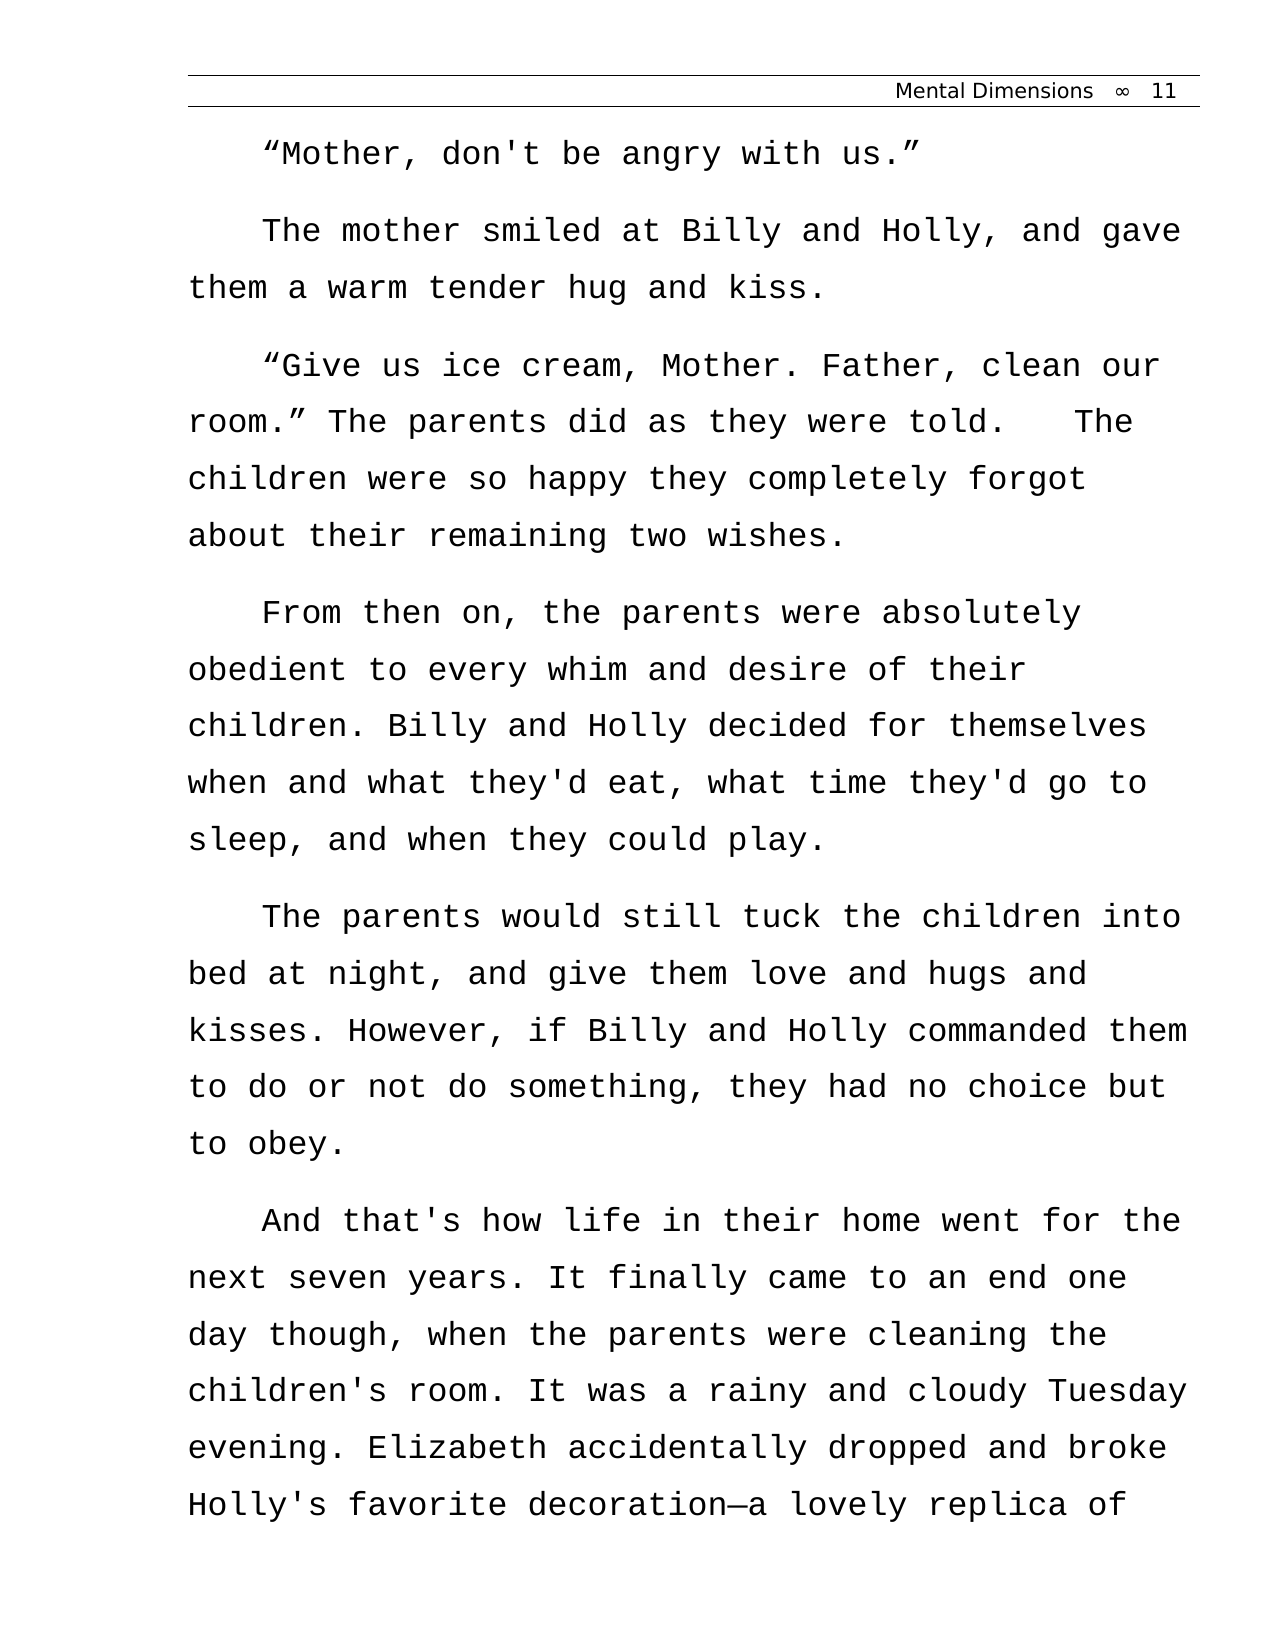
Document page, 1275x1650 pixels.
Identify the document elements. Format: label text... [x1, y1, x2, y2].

text The parents would still tuck the children into bed at night, and give them love and hugs and kisses. However, if Billy and Holly commanded them to do or not do something, they had no choice but to obey. [187, 900, 1200, 1164]
text “Mother, don't be angry with us.” [187, 137, 1200, 174]
text The mother smiled at Billy and Holly, and gave them a warm tender hug and kiss. [187, 214, 1200, 308]
text From then on, the parents were absolutely obedient to every whim and desire of their children. Billy and Holly decided for themselves when and what they'd eat, what time they'd go to sleep, and when they could play. [187, 596, 1200, 860]
text “Give us ice cream, Mother. Father, clean our room.” The parents did as they were told. The children were so happy they completely forgot about their remaining two wishes. [187, 348, 1200, 556]
text And that's how life in their home went for the next seven years. It finally came to an end one day though, when the parents were cleaning the children's room. It was a rainy and cloudy Tuesday evening. Elizabeth accidentally dropped and broke Holly's favorite decoration—a lovely replica of [187, 1204, 1200, 1525]
